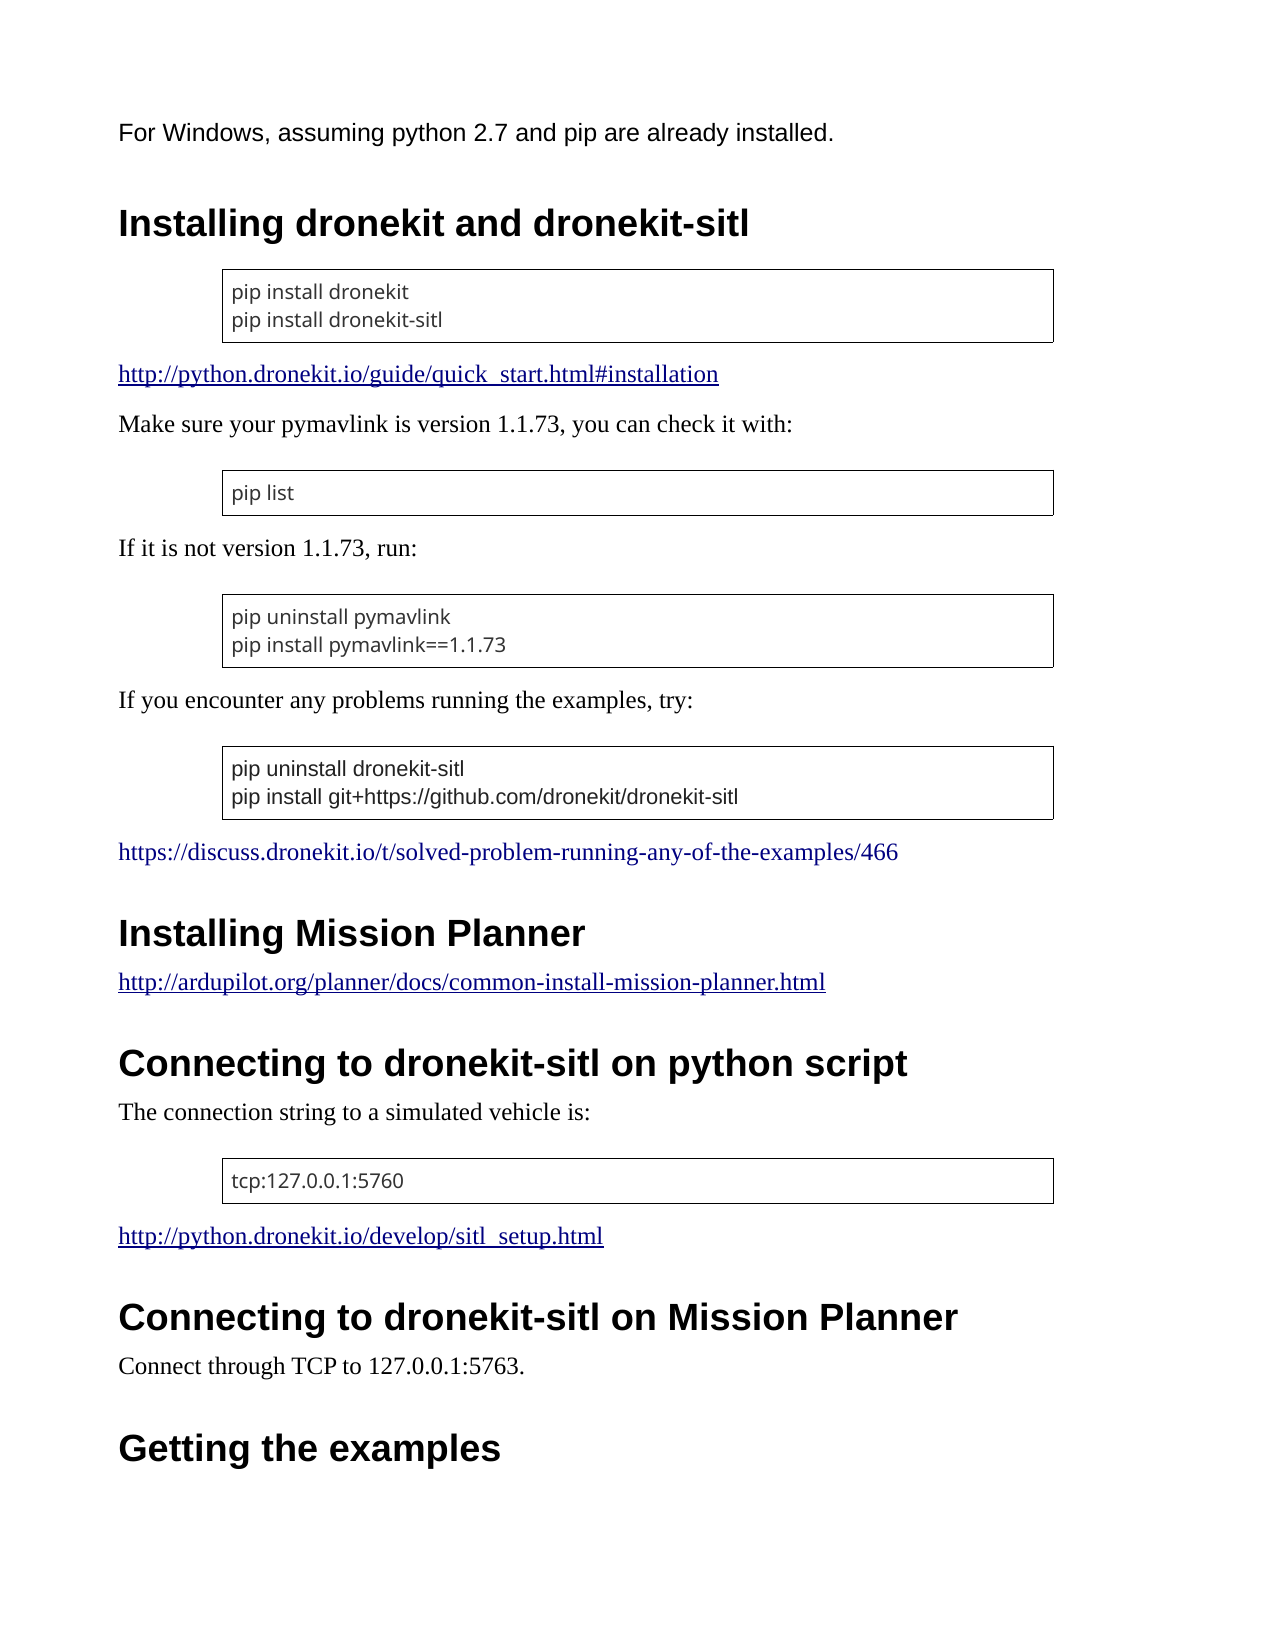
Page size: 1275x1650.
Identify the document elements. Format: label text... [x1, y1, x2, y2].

text pip install git+https://github.com/dronekit/dronekit-sitl [231, 782, 1044, 810]
text pip uninstall pymavlink [231, 603, 1044, 630]
text Connect through TCP to 127.0.0.1:5763. [118, 1351, 1157, 1380]
text Make sure your pymavlink is version 1.1.73, you can check it with: [118, 409, 1157, 437]
subtitle Connecting to dronekit-sitl on python script [118, 1041, 1157, 1084]
text https://discuss.dronekit.io/t/solved-problem-running-any-of-the-examples/466 [118, 734, 1157, 865]
text tcp:127.0.0.1:5760 [231, 1167, 1044, 1194]
text pip install pymavlink==1.1.73 [231, 630, 1044, 658]
text The connection string to a simulated vehicle is: [118, 1097, 1157, 1126]
subtitle Installing dronekit and dronekit-sitl [118, 201, 1157, 244]
text pip list [231, 478, 1044, 506]
text pip install dronekit [231, 278, 1044, 305]
text If it is not version 1.1.73, run: [118, 458, 1157, 562]
subtitle Getting the examples [118, 1425, 1157, 1469]
text pip install dronekit-sitl [231, 305, 1044, 333]
text If you encounter any problems running the examples, try: [118, 582, 1157, 713]
text For Windows, assuming python 2.7 and pip are already installed. [118, 118, 1157, 147]
text http://ardupilot.org/planner/docs/common-install-mission-planner.html [118, 967, 1157, 996]
text http://python.dronekit.io/guide/quick_start.html#installation [118, 257, 1157, 388]
text pip uninstall dronekit-sitl [231, 754, 1044, 782]
text http://python.dronekit.io/develop/sitl_setup.html [118, 1146, 1157, 1250]
subtitle Connecting to dronekit-sitl on Mission Planner [118, 1295, 1157, 1339]
subtitle Installing Mission Planner [118, 911, 1157, 954]
